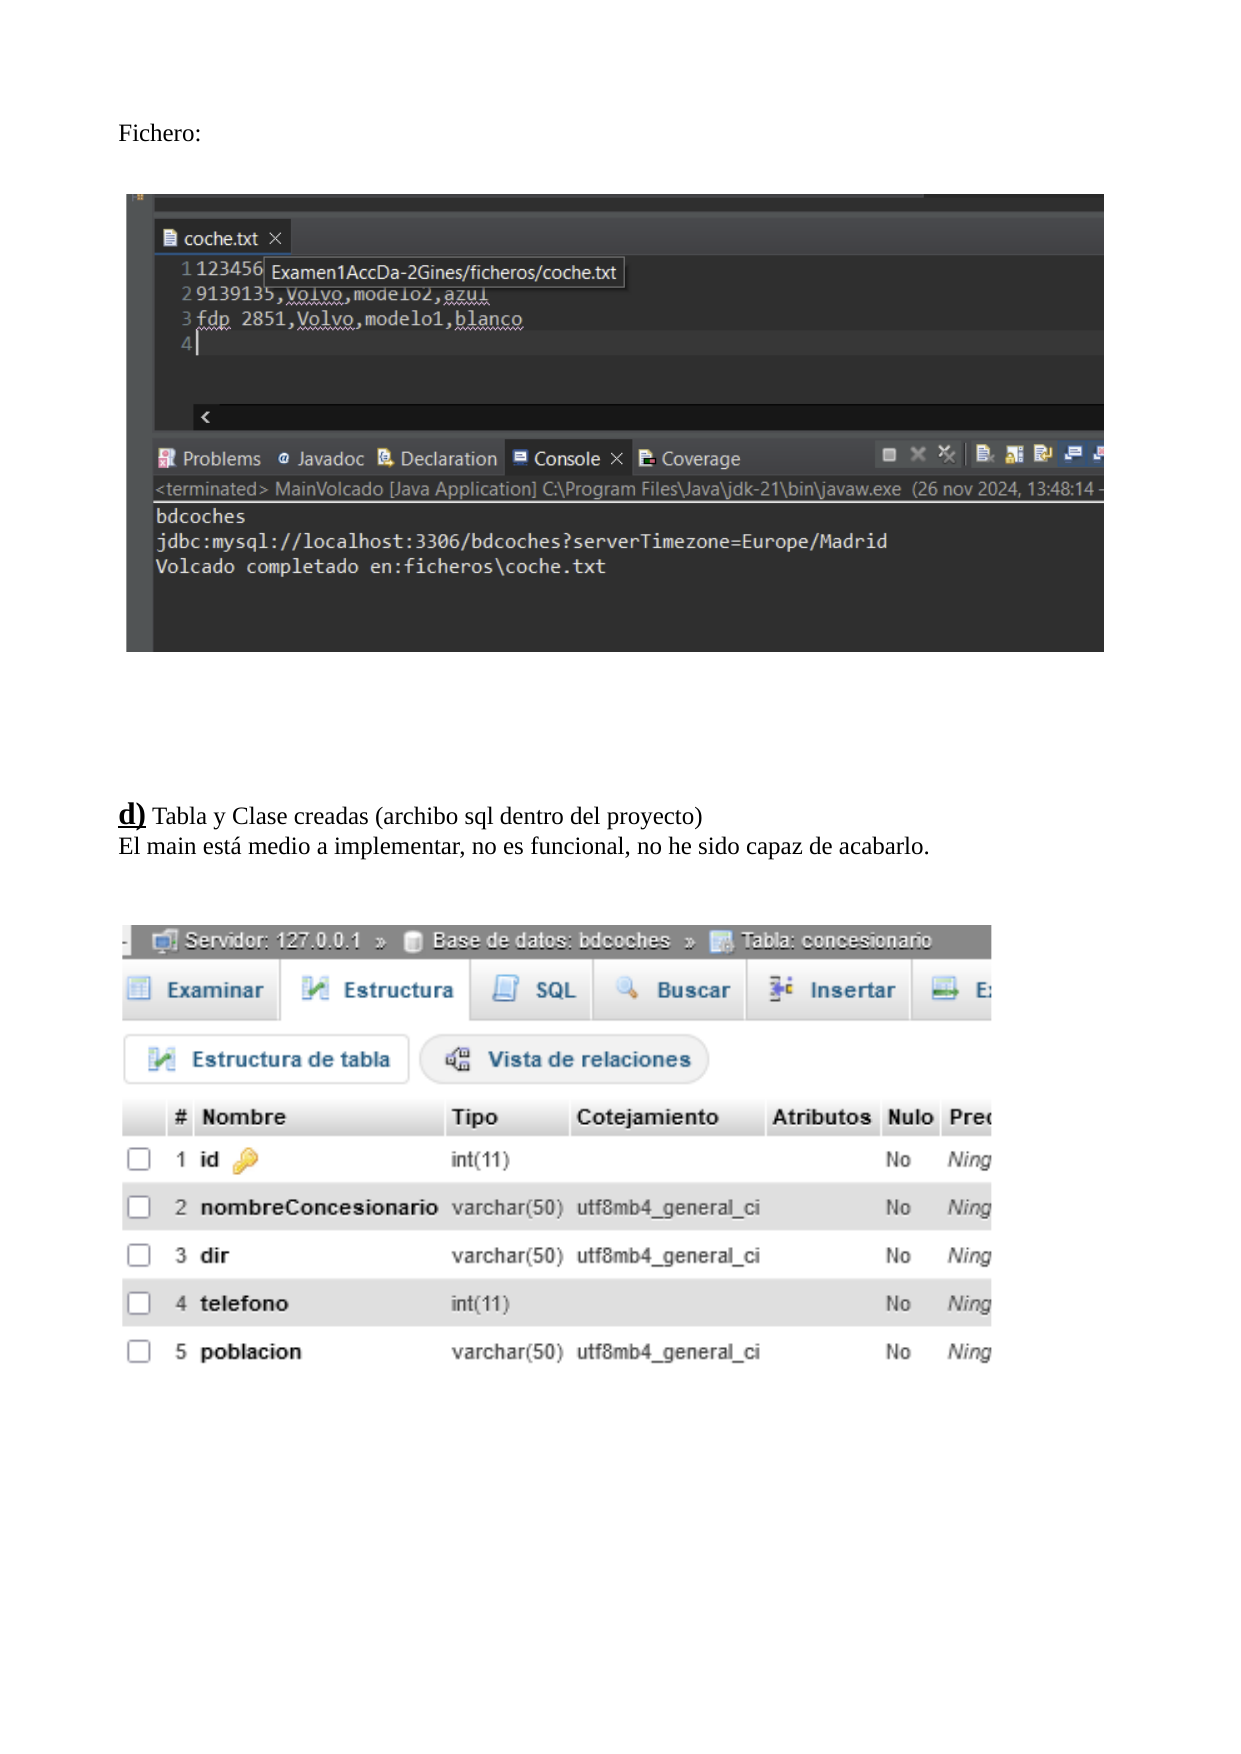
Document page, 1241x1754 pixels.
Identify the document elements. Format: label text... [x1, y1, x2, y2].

text El main está medio a implementar, no es funcional, no he sido capaz de acabarlo. [118, 831, 1122, 860]
picture [122, 925, 992, 1396]
text Fichero: [118, 118, 1122, 147]
text d) Tabla y Clase creadas (archibo sql dentro del proyecto) [118, 795, 1122, 831]
picture [126, 194, 1104, 652]
